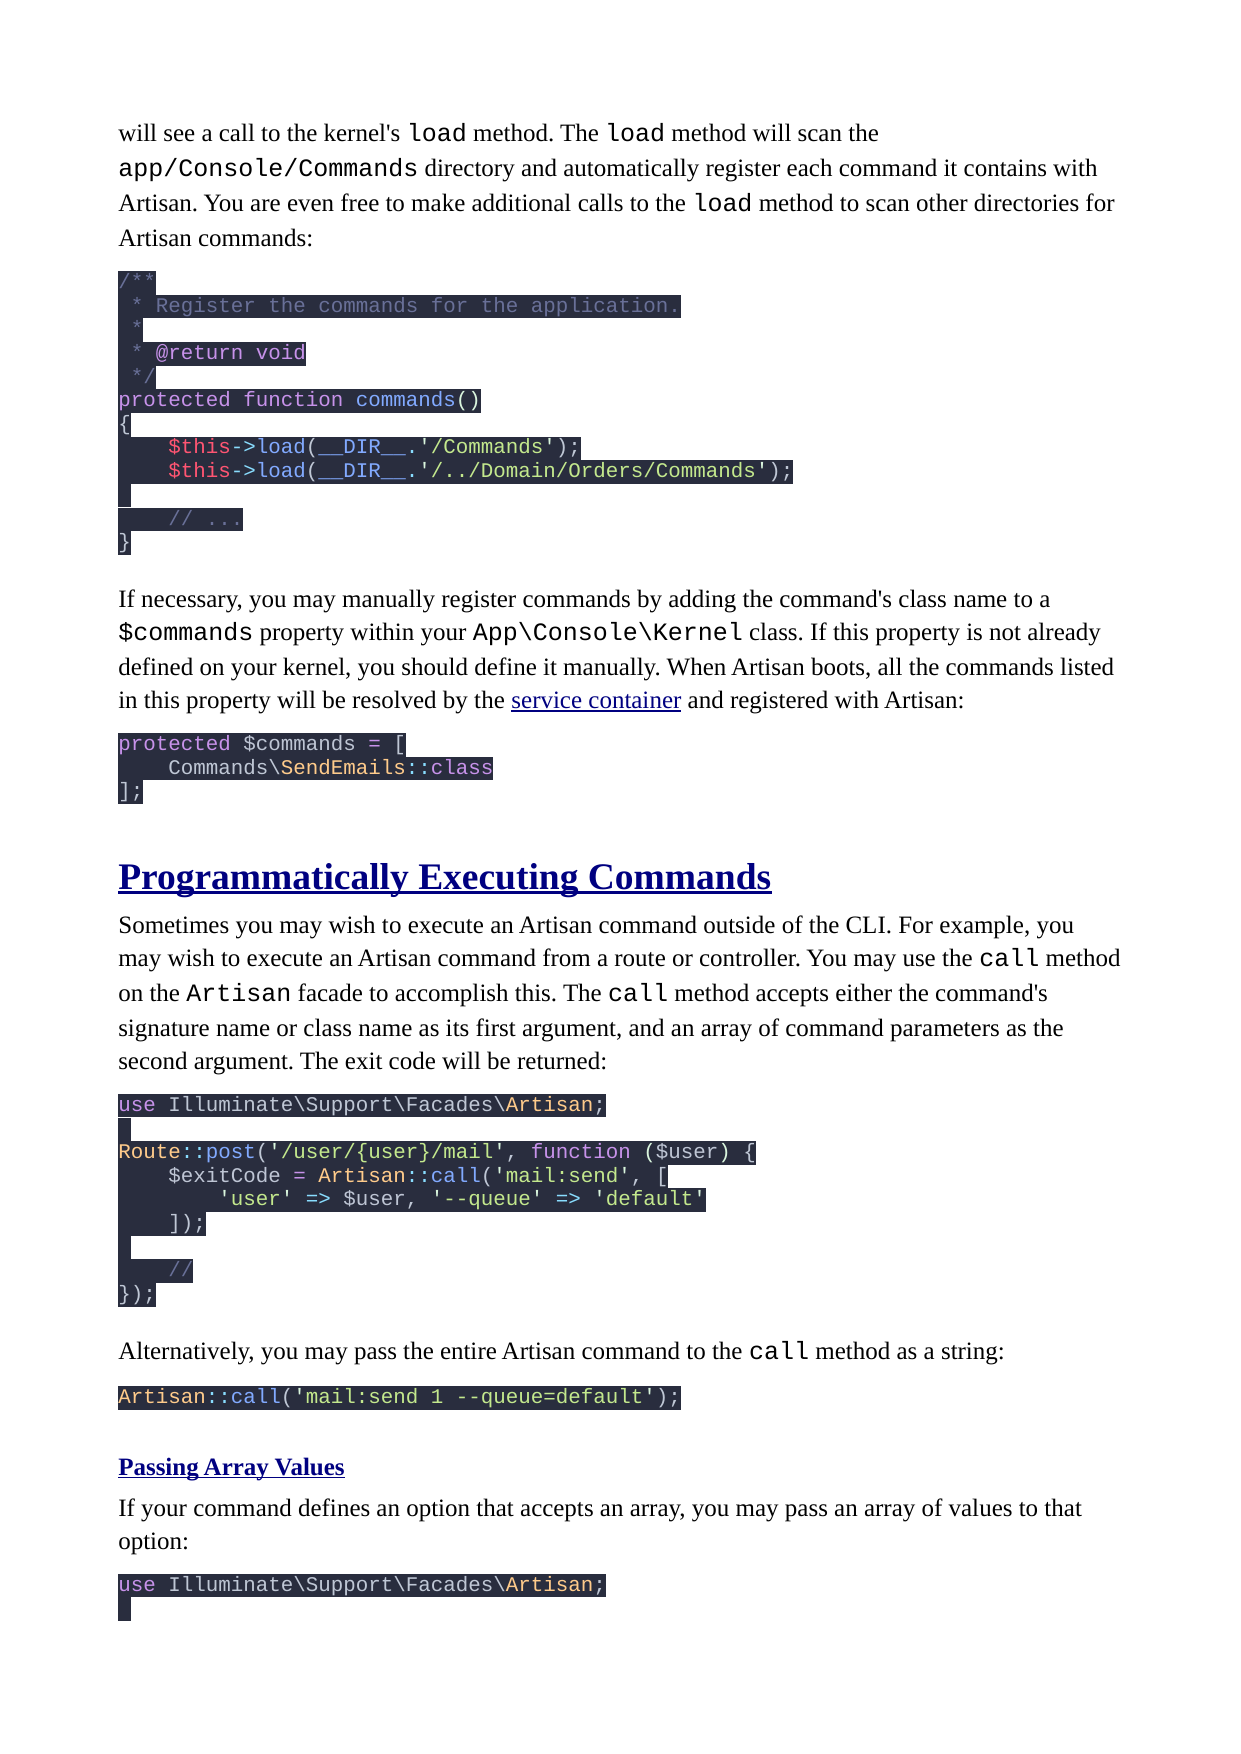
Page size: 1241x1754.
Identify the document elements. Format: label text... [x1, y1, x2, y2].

subtitle Programmatically Executing Commands [118, 854, 1122, 897]
text $exitCode = Artisan::call('mail:send', [ [118, 1165, 1122, 1188]
text ]; [118, 780, 1122, 804]
text Sometimes you may wish to execute an Artisan command outside of the CLI. For example, you may wish to execute an Artisan command from a route or controller. You may use the call method on the Artisan facade to accomplish this. The call method accepts either the command's signature name or class name as its first argument, and an array of command parameters as the second argument. The exit code will be returned: [118, 910, 1122, 1075]
text // [118, 1259, 1122, 1283]
text If necessary, you may manually register commands by adding the command's class name to a $commands property within your App\Console\Kernel class. If this property is not already defined on your kernel, you should define it manually. When Artisan boots, all the commands listed in this property will be resolved by the service container and registered with Artisan: [118, 584, 1122, 714]
text protected function commands() [118, 389, 1122, 413]
text }); [118, 1283, 1122, 1307]
text * [118, 318, 1122, 342]
text */ [118, 366, 1122, 389]
text Commands\SendEmails::class [118, 757, 1122, 780]
text 'user' => $user, '--queue' => 'default' [118, 1188, 1122, 1212]
text will see a call to the kernel's load method. The load method will scan the app/Console/Commands directory and automatically register each command it contains with Artisan. You are even free to make additional calls to the load method to scan other directories for Artisan commands: [118, 118, 1122, 252]
text Route::post('/user/{user}/mail', function ($user) { [118, 1141, 1122, 1165]
text use Illuminate\Support\Facades\Artisan; [118, 1573, 1122, 1597]
text If your command defines an option that accepts an array, you may pass an array of values to that option: [118, 1493, 1122, 1555]
text ]); [118, 1212, 1122, 1236]
text Alternatively, you may pass the entire Artisan command to the call method as a string: [118, 1336, 1122, 1367]
text protected $commands = [ [118, 733, 1122, 757]
text Artisan::call('mail:send 1 --queue=default'); [118, 1386, 1122, 1410]
text // ... [118, 507, 1122, 531]
text * Register the commands for the application. [118, 295, 1122, 318]
subtitle Passing Array Values [118, 1452, 1122, 1480]
text * @return void [118, 342, 1122, 366]
text { [118, 413, 1122, 437]
text $this->load(__DIR__.'/../Domain/Orders/Commands'); [118, 460, 1122, 484]
text $this->load(__DIR__.'/Commands'); [118, 437, 1122, 460]
text } [118, 531, 1122, 555]
text /** [118, 271, 1122, 295]
text use Illuminate\Support\Facades\Artisan; [118, 1094, 1122, 1117]
